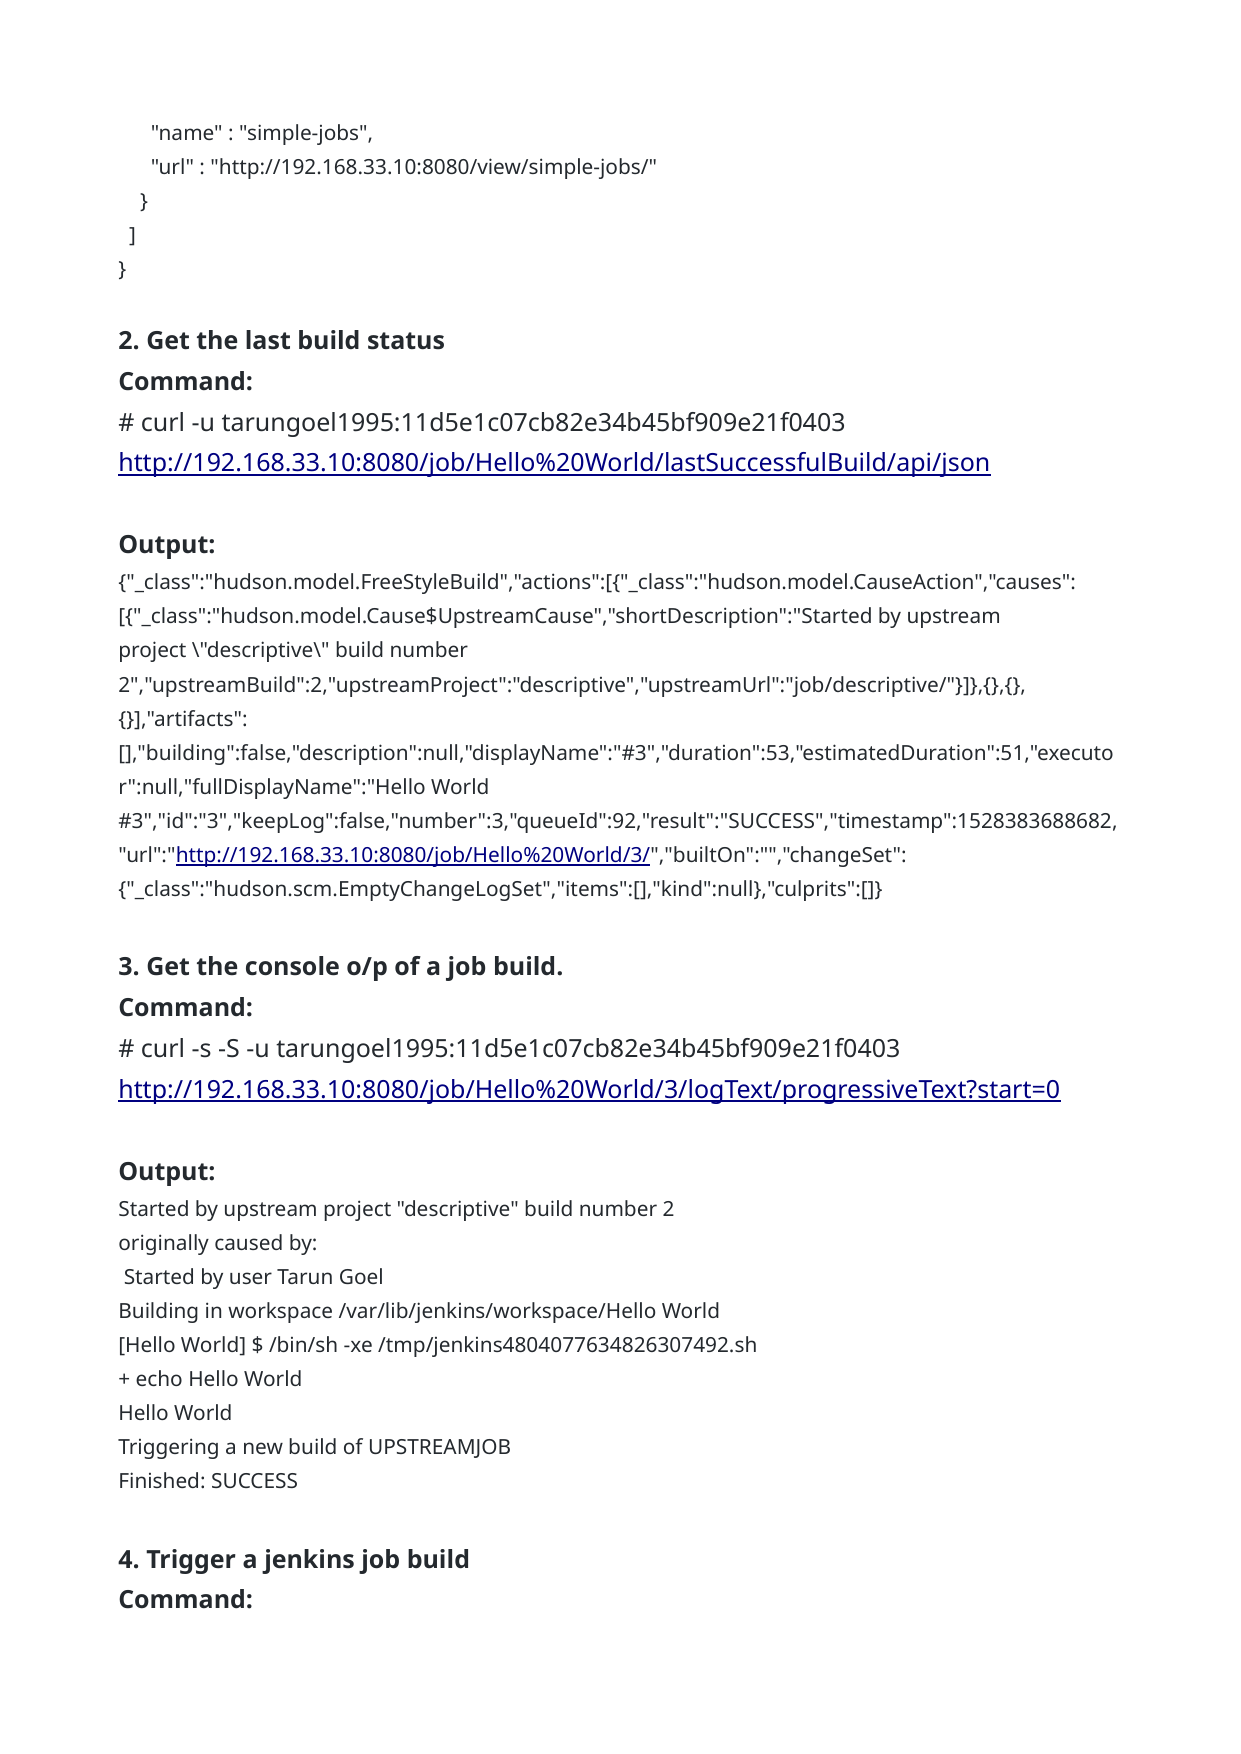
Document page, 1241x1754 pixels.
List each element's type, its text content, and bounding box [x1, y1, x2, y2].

text Output: [118, 1153, 1122, 1187]
text Command: [118, 990, 1122, 1024]
text Finished: SUCCESS [118, 1466, 1122, 1495]
text # curl -s -S -u tarungoel1995:11d5e1c07cb82e34b45bf909e21f0403 http://192.168.33.10:8080/job/Hello%20World/3/logText/progressiveText?start=0 [118, 1031, 1122, 1106]
text Building in workspace /var/lib/jenkins/workspace/Hello World [118, 1296, 1122, 1324]
text Started by user Tarun Goel [118, 1262, 1122, 1291]
text 2. Get the last build status [118, 322, 1122, 357]
text Hello World [118, 1398, 1122, 1427]
text "url" : "http://192.168.33.10:8080/view/simple-jobs/" [118, 152, 1122, 181]
text {"_class":"hudson.model.FreeStyleBuild","actions":[{"_class":"hudson.model.CauseAction","causes":[{"_class":"hudson.model.Cause$UpstreamCause","shortDescription":"Started by upstream project \"descriptive\" build number 2","upstreamBuild":2,"upstreamProject":"descriptive","upstreamUrl":"job/descriptive/"}]},{},{},{}],"artifacts":[],"building":false,"description":null,"displayName":"#3","duration":53,"estimatedDuration":51,"executor":null,"fullDisplayName":"Hello World #3","id":"3","keepLog":false,"number":3,"queueId":92,"result":"SUCCESS","timestamp":1528383688682,"url":"http://192.168.33.10:8080/job/Hello%20World/3/","builtOn":"","changeSet":{"_class":"hudson.scm.EmptyChangeLogSet","items":[],"kind":null},"culprits":[]} [118, 567, 1122, 902]
text "name" : "simple-jobs", [118, 118, 1122, 147]
text 4. Trigger a jenkins job build [118, 1541, 1122, 1575]
text # curl -u tarungoel1995:11d5e1c07cb82e34b45bf909e21f0403 http://192.168.33.10:8080/job/Hello%20World/lastSuccessfulBuild/api/json [118, 404, 1122, 479]
text Command: [118, 1582, 1122, 1616]
text } [118, 186, 1122, 215]
text + echo Hello World [118, 1364, 1122, 1393]
text Command: [118, 363, 1122, 397]
text 3. Get the console o/p of a job build. [118, 949, 1122, 983]
text } [118, 254, 1122, 283]
text ] [118, 220, 1122, 249]
text Started by upstream project "descriptive" build number 2 [118, 1194, 1122, 1222]
text Triggering a new build of UPSTREAMJOB [118, 1432, 1122, 1461]
text Output: [118, 527, 1122, 561]
text originally caused by: [118, 1228, 1122, 1256]
text [Hello World] $ /bin/sh -xe /tmp/jenkins4804077634826307492.sh [118, 1330, 1122, 1359]
